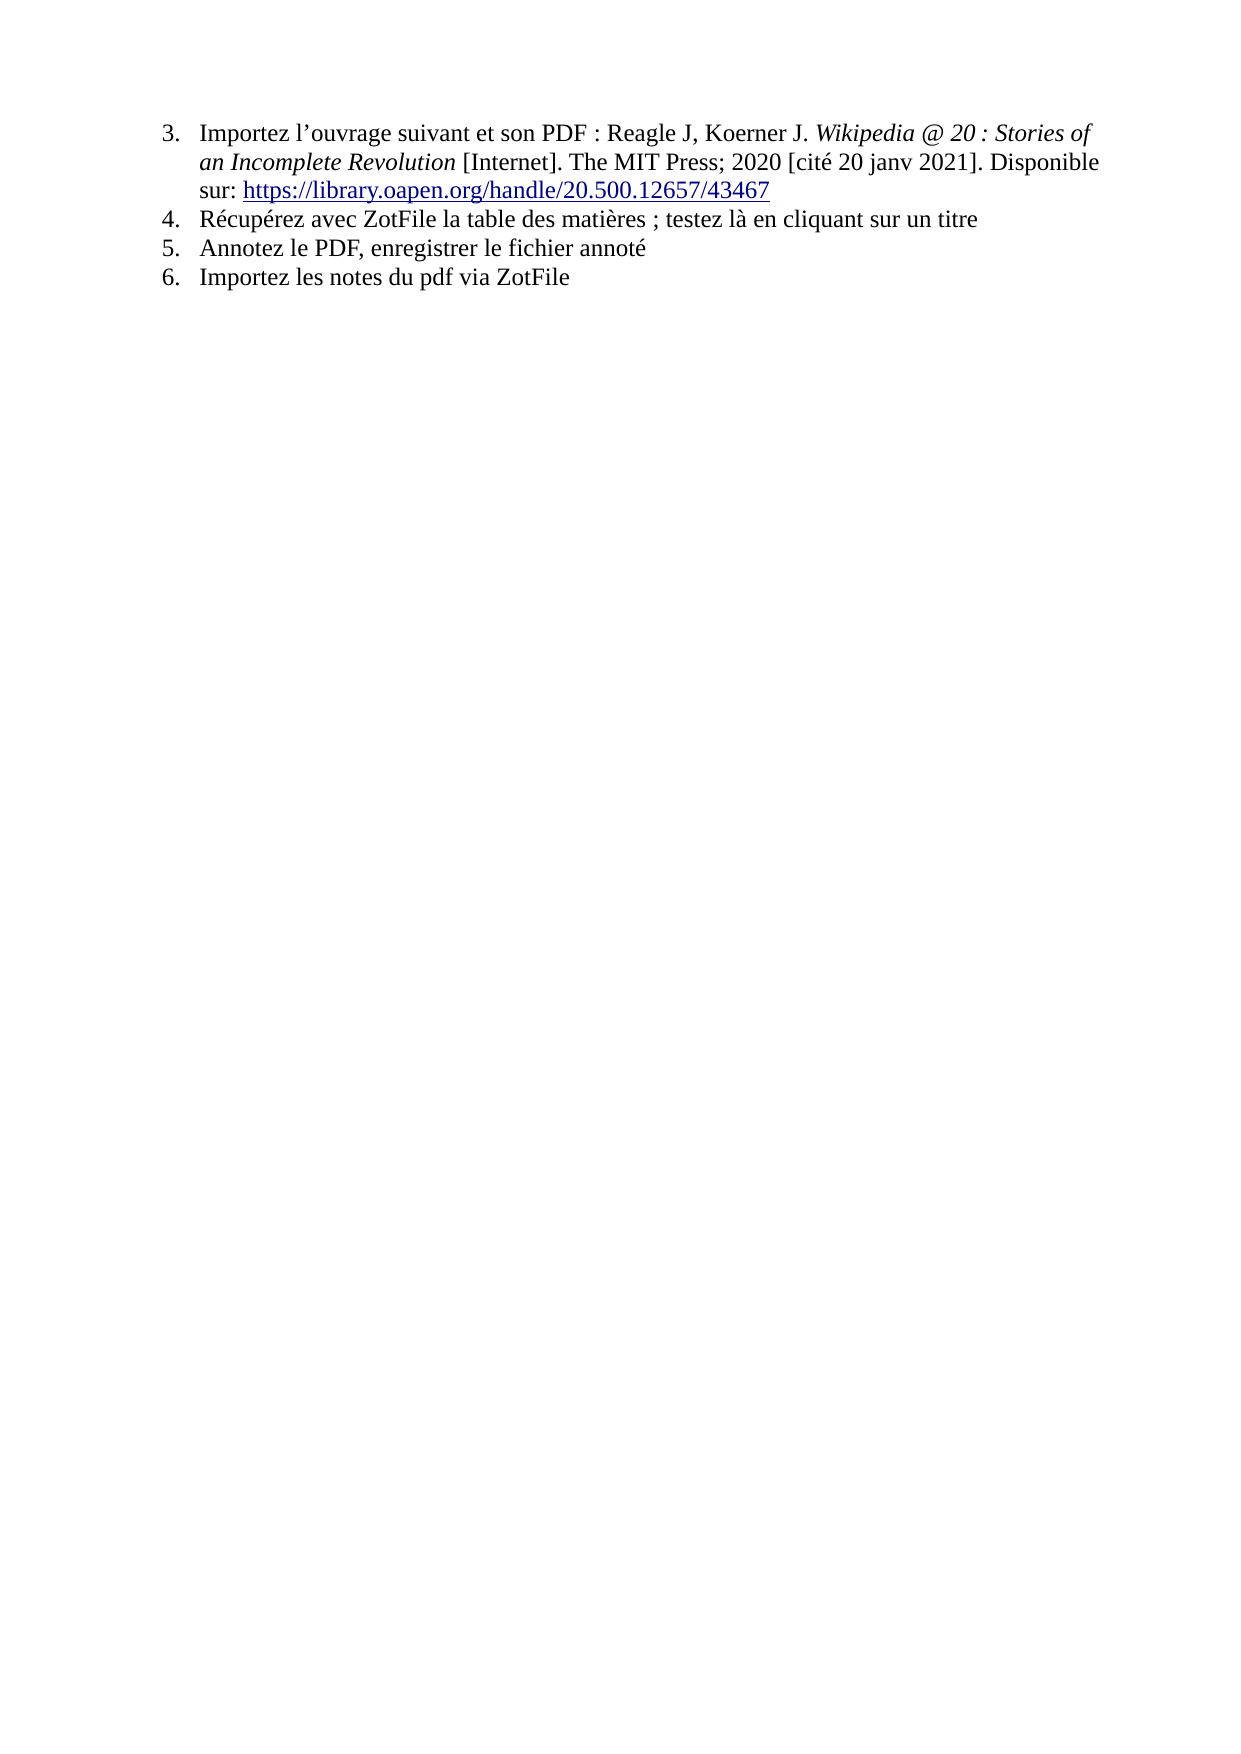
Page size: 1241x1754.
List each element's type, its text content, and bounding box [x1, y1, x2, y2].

list Importez les notes du pdf via ZotFile [162, 262, 1122, 291]
list Annotez le PDF, enregistrer le fichier annoté [162, 233, 1122, 262]
list Récupérez avec ZotFile la table des matières ; testez là en cliquant sur un titre [162, 204, 1122, 233]
list Importez l’ouvrage suivant et son PDF : Reagle J, Koerner J. Wikipedia @ 20 : Stories of an Incomplete Revolution [Internet]. The MIT Press; 2020 [cité 20 janv 2021]. Disponible sur: https://library.oapen.org/handle/20.500.12657/43467 [162, 118, 1122, 204]
